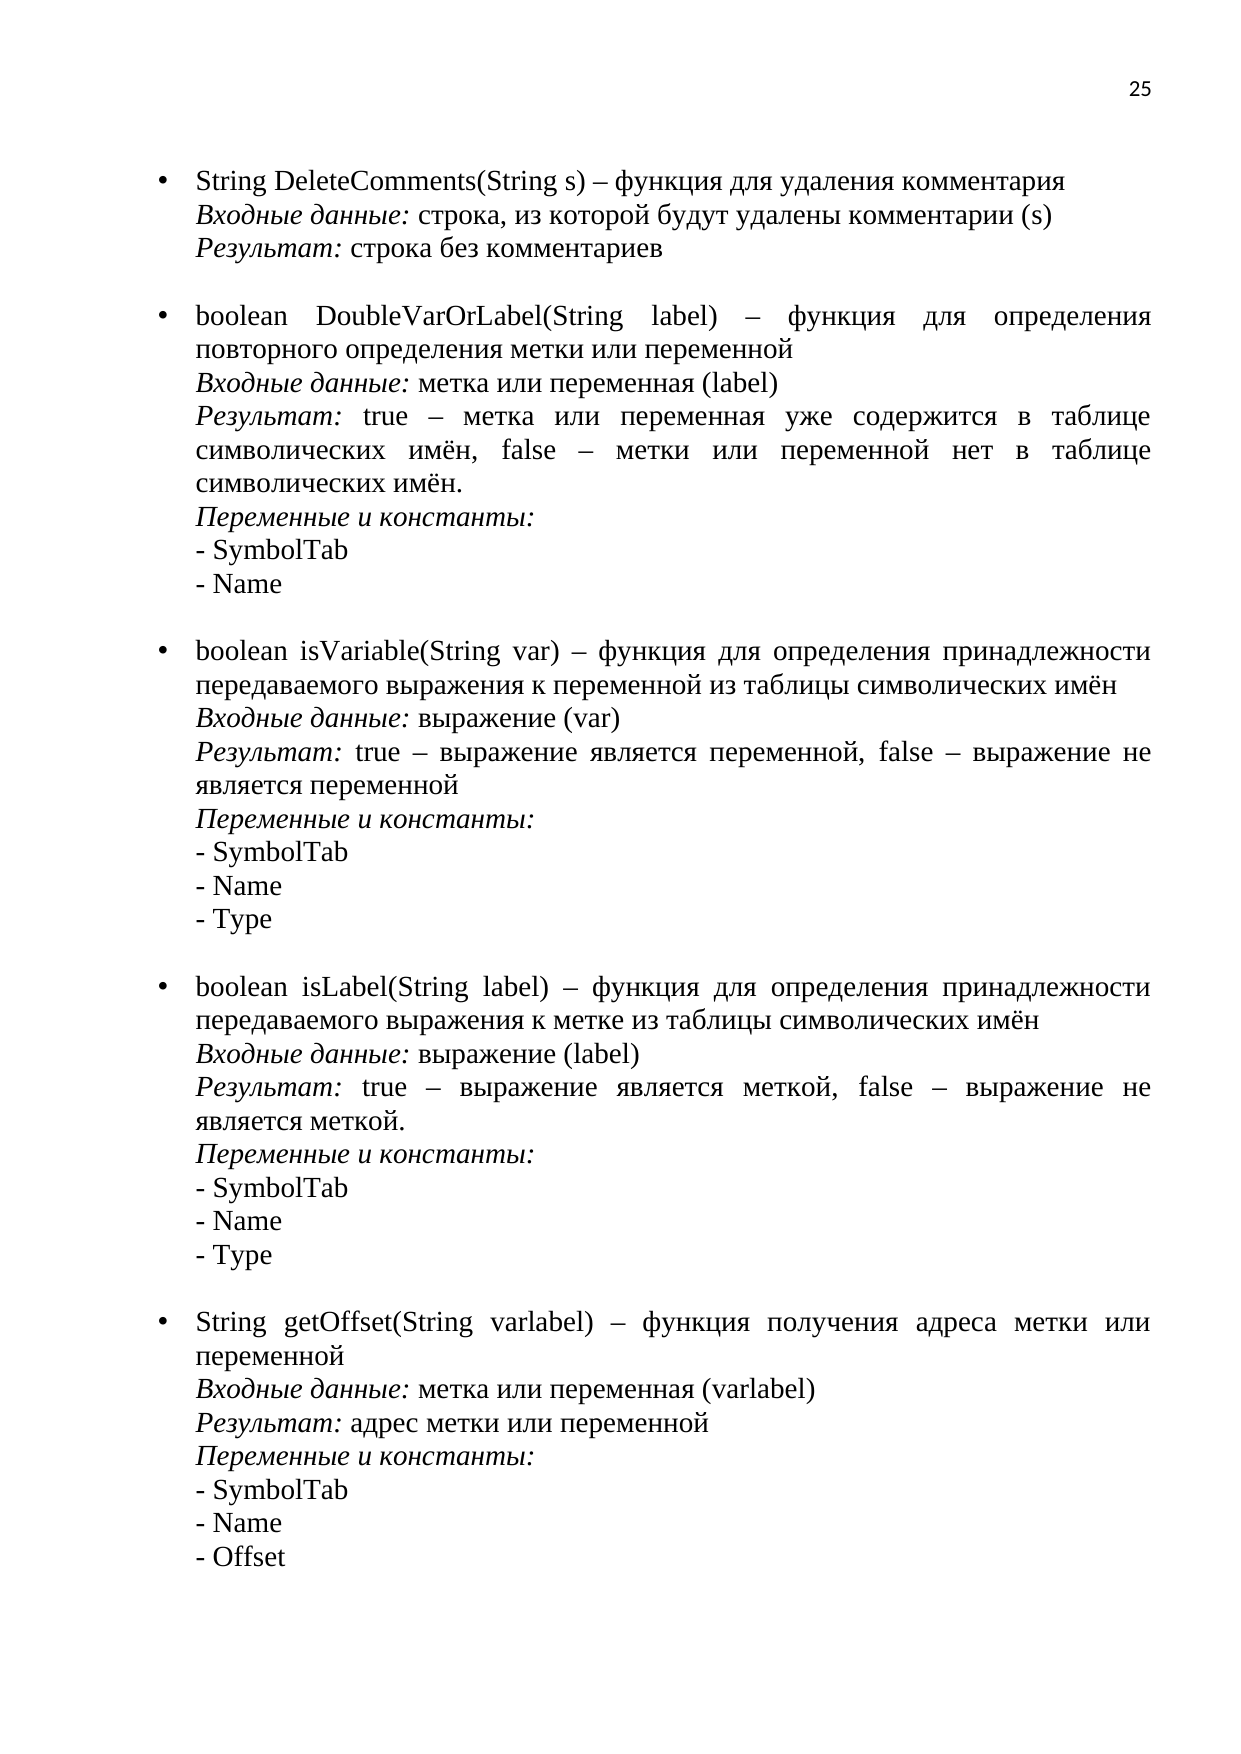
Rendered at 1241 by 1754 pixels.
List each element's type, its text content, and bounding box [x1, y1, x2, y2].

list - Name [158, 1506, 1152, 1539]
list - Type [158, 1237, 1152, 1271]
list - SymbolTab [158, 1472, 1152, 1506]
list - Name [158, 868, 1152, 902]
list Входные данные: метка или переменная (varlabel) [158, 1371, 1152, 1405]
list String getOffset(String varlabel) – функция получения адреса метки или переменной [158, 1304, 1152, 1371]
list boolean isVariable(String var) – функция для определения принадлежности передаваемого выражения к переменной из таблицы символических имён [158, 633, 1152, 700]
list String DeleteComments(String s) – функция для удаления комментария [158, 163, 1152, 197]
list Переменные и константы: [158, 1136, 1152, 1170]
list Входные данные: выражение (label) [158, 1036, 1152, 1069]
list - SymbolTab [158, 834, 1152, 868]
list Переменные и константы: [158, 801, 1152, 834]
list Переменные и константы: [158, 1438, 1152, 1472]
list - SymbolTab [158, 532, 1152, 566]
list Входные данные: выражение (var) [158, 700, 1152, 734]
list - Name [158, 566, 1152, 599]
list Результат: true – выражение является переменной, false – выражение не является переменной [158, 734, 1152, 801]
list Результат: строка без комментариев [158, 231, 1152, 264]
list boolean DoubleVarOrLabel(String label) – функция для определения повторного определения метки или переменной [158, 298, 1152, 365]
list Результат: true – метка или переменная уже содержится в таблице символических имён, false – метки или переменной нет в таблице символических имён. [158, 398, 1152, 499]
list Результат: true – выражение является меткой, false – выражение не является меткой. [158, 1069, 1152, 1136]
list - SymbolTab [158, 1170, 1152, 1203]
list - Type [158, 902, 1152, 935]
list Результат: адрес метки или переменной [158, 1405, 1152, 1438]
list Входные данные: метка или переменная (label) [158, 365, 1152, 398]
list Переменные и константы: [158, 499, 1152, 532]
list - Offset [158, 1539, 1152, 1573]
list Входные данные: строка, из которой будут удалены комментарии (s) [158, 197, 1152, 231]
list boolean isLabel(String label) – функция для определения принадлежности передаваемого выражения к метке из таблицы символических имён [158, 969, 1152, 1036]
list - Name [158, 1203, 1152, 1237]
